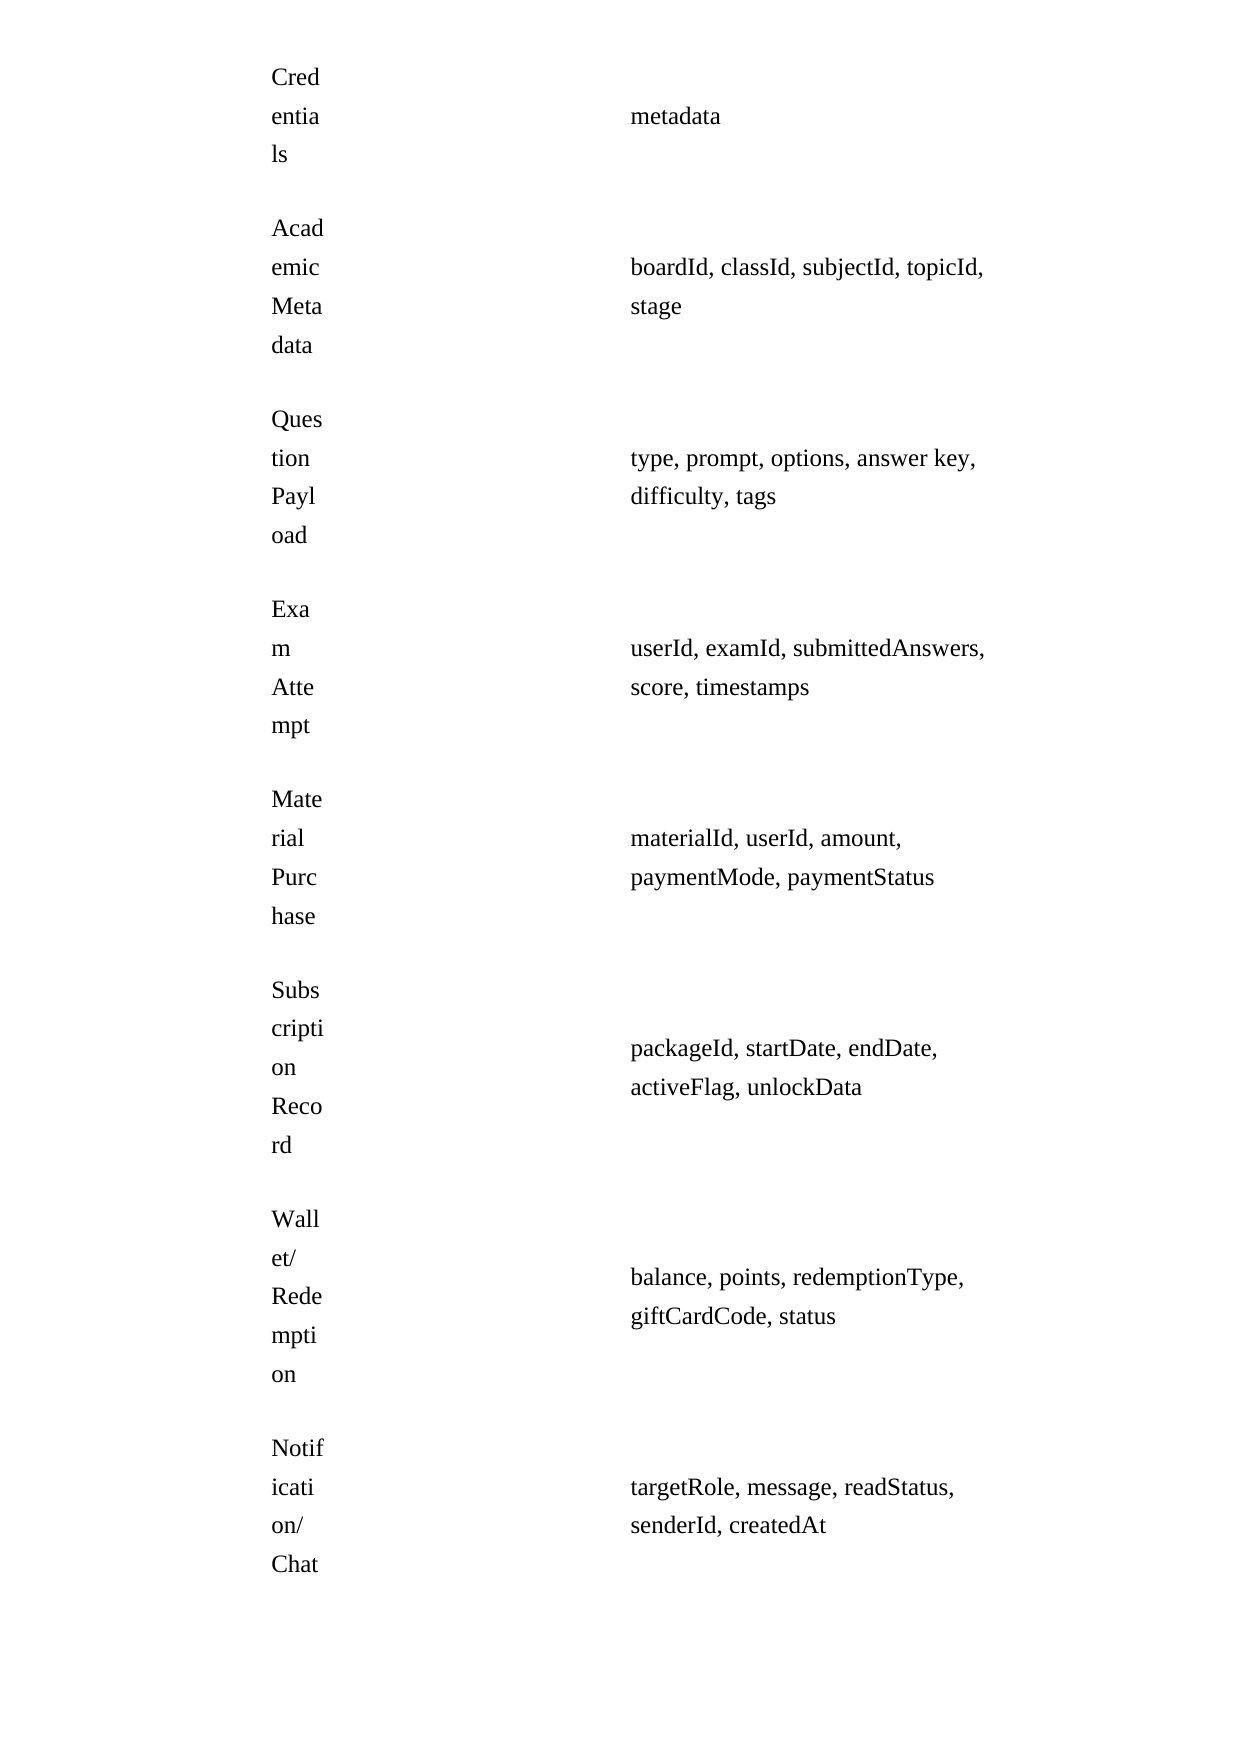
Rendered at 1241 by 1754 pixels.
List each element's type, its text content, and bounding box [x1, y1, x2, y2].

table_cell balance, points, redemptionType, giftCardCode, status [478, 1201, 1181, 1430]
table_cell Question Payload [118, 401, 477, 591]
table_cell Academic Metadata [118, 211, 477, 401]
table_cell packageId, startDate, endDate, activeFlag, unlockData [478, 972, 1181, 1201]
table_cell metadata [478, 59, 1181, 211]
table_cell type, prompt, options, answer key, difficulty, tags [478, 401, 1181, 591]
table_cell Wallet/Redemption [118, 1201, 477, 1430]
table_cell Subscription Record [118, 972, 477, 1201]
table_cell boardId, classId, subjectId, topicId, stage [478, 211, 1181, 401]
table_cell Material Purchase [118, 782, 477, 972]
table_cell Credentials [118, 59, 477, 211]
table_cell materialId, userId, amount, paymentMode, paymentStatus [478, 782, 1181, 972]
table_cell Exam Attempt [118, 591, 477, 782]
table_cell Notification/Chat [118, 1430, 477, 1620]
table_cell targetRole, message, readStatus, senderId, createdAt [478, 1430, 1181, 1620]
table_cell userId, examId, submittedAnswers, score, timestamps [478, 591, 1181, 782]
